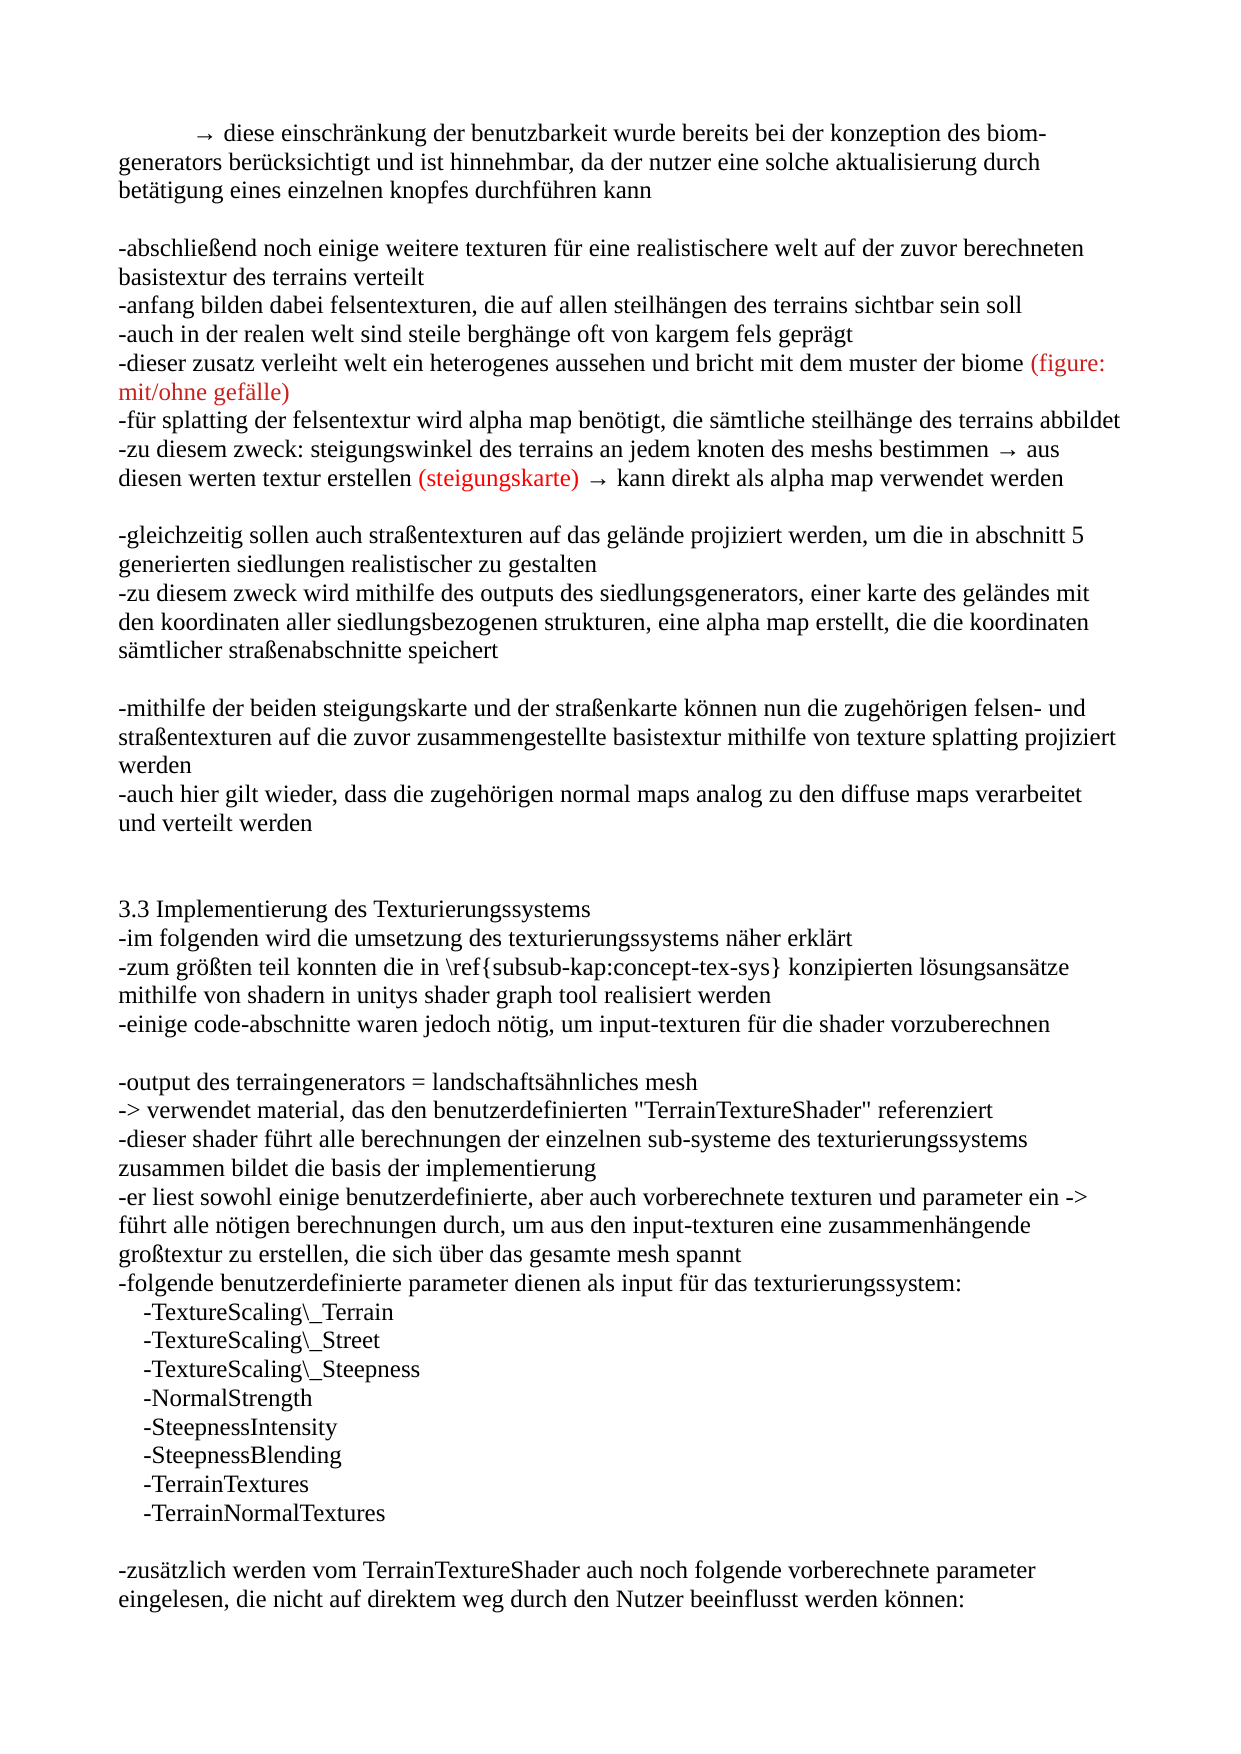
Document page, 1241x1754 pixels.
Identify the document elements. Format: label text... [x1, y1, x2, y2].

text -gleichzeitig sollen auch straßentexturen auf das gelände projiziert werden, um die in abschnitt 5 generierten siedlungen realistischer zu gestalten [118, 521, 1122, 578]
text -mithilfe der beiden steigungskarte und der straßenkarte können nun die zugehörigen felsen- und straßentexturen auf die zuvor zusammengestellte basistextur mithilfe von texture splatting projiziert werden [118, 693, 1122, 779]
text -TextureScaling\_Steepness [118, 1354, 1122, 1383]
text -TerrainNormalTextures [118, 1498, 1122, 1527]
text -TerrainTextures [118, 1469, 1122, 1498]
text → diese einschränkung der benutzbarkeit wurde bereits bei der konzeption des biom-generators berücksichtigt und ist hinnehmbar, da der nutzer eine solche aktualisierung durch betätigung eines einzelnen knopfes durchführen kann [118, 118, 1122, 204]
text -anfang bilden dabei felsentexturen, die auf allen steilhängen des terrains sichtbar sein soll [118, 291, 1122, 319]
text -folgende benutzerdefinierte parameter dienen als input für das texturierungssystem: [118, 1268, 1122, 1297]
text -zu diesem zweck wird mithilfe des outputs des siedlungsgenerators, einer karte des geländes mit den koordinaten aller siedlungsbezogenen strukturen, eine alpha map erstellt, die die koordinaten sämtlicher straßenabschnitte speichert [118, 578, 1122, 664]
text -auch in der realen welt sind steile berghänge oft von kargem fels geprägt [118, 319, 1122, 348]
text -auch hier gilt wieder, dass die zugehörigen normal maps analog zu den diffuse maps verarbeitet und verteilt werden [118, 779, 1122, 837]
text -im folgenden wird die umsetzung des texturierungssystems näher erklärt [118, 923, 1122, 952]
text -zum größten teil konnten die in \ref{subsub-kap:concept-tex-sys} konzipierten lösungsansätze mithilfe von shadern in unitys shader graph tool realisiert werden [118, 952, 1122, 1009]
text -> verwendet material, das den benutzerdefinierten "TerrainTextureShader" referenziert [118, 1096, 1122, 1124]
text -für splatting der felsentextur wird alpha map benötigt, die sämtliche steilhänge des terrains abbildet [118, 406, 1122, 434]
text -zusätzlich werden vom TerrainTextureShader auch noch folgende vorberechnete parameter eingelesen, die nicht auf direktem weg durch den Nutzer beeinflusst werden können: [118, 1556, 1122, 1613]
text -zu diesem zweck: steigungswinkel des terrains an jedem knoten des meshs bestimmen → aus diesen werten textur erstellen (steigungskarte) → kann direkt als alpha map verwendet werden [118, 434, 1122, 492]
text -NormalStrength [118, 1383, 1122, 1412]
text -dieser shader führt alle berechnungen der einzelnen sub-systeme des texturierungssystems zusammen bildet die basis der implementierung [118, 1124, 1122, 1182]
text 3.3 Implementierung des Texturierungssystems [118, 894, 1122, 923]
text -TextureScaling\_Street [118, 1326, 1122, 1354]
text -SteepnessIntensity [118, 1412, 1122, 1441]
text -TextureScaling\_Terrain [118, 1297, 1122, 1326]
text -dieser zusatz verleiht welt ein heterogenes aussehen und bricht mit dem muster der biome (figure: mit/ohne gefälle) [118, 348, 1122, 406]
text -SteepnessBlending [118, 1441, 1122, 1469]
text -abschließend noch einige weitere texturen für eine realistischere welt auf der zuvor berechneten basistextur des terrains verteilt [118, 233, 1122, 291]
text -einige code-abschnitte waren jedoch nötig, um input-texturen für die shader vorzuberechnen [118, 1009, 1122, 1038]
text -er liest sowohl einige benutzerdefinierte, aber auch vorberechnete texturen und parameter ein -> führt alle nötigen berechnungen durch, um aus den input-texturen eine zusammenhängende großtextur zu erstellen, die sich über das gesamte mesh spannt [118, 1182, 1122, 1268]
text -output des terraingenerators = landschaftsähnliches mesh [118, 1067, 1122, 1096]
